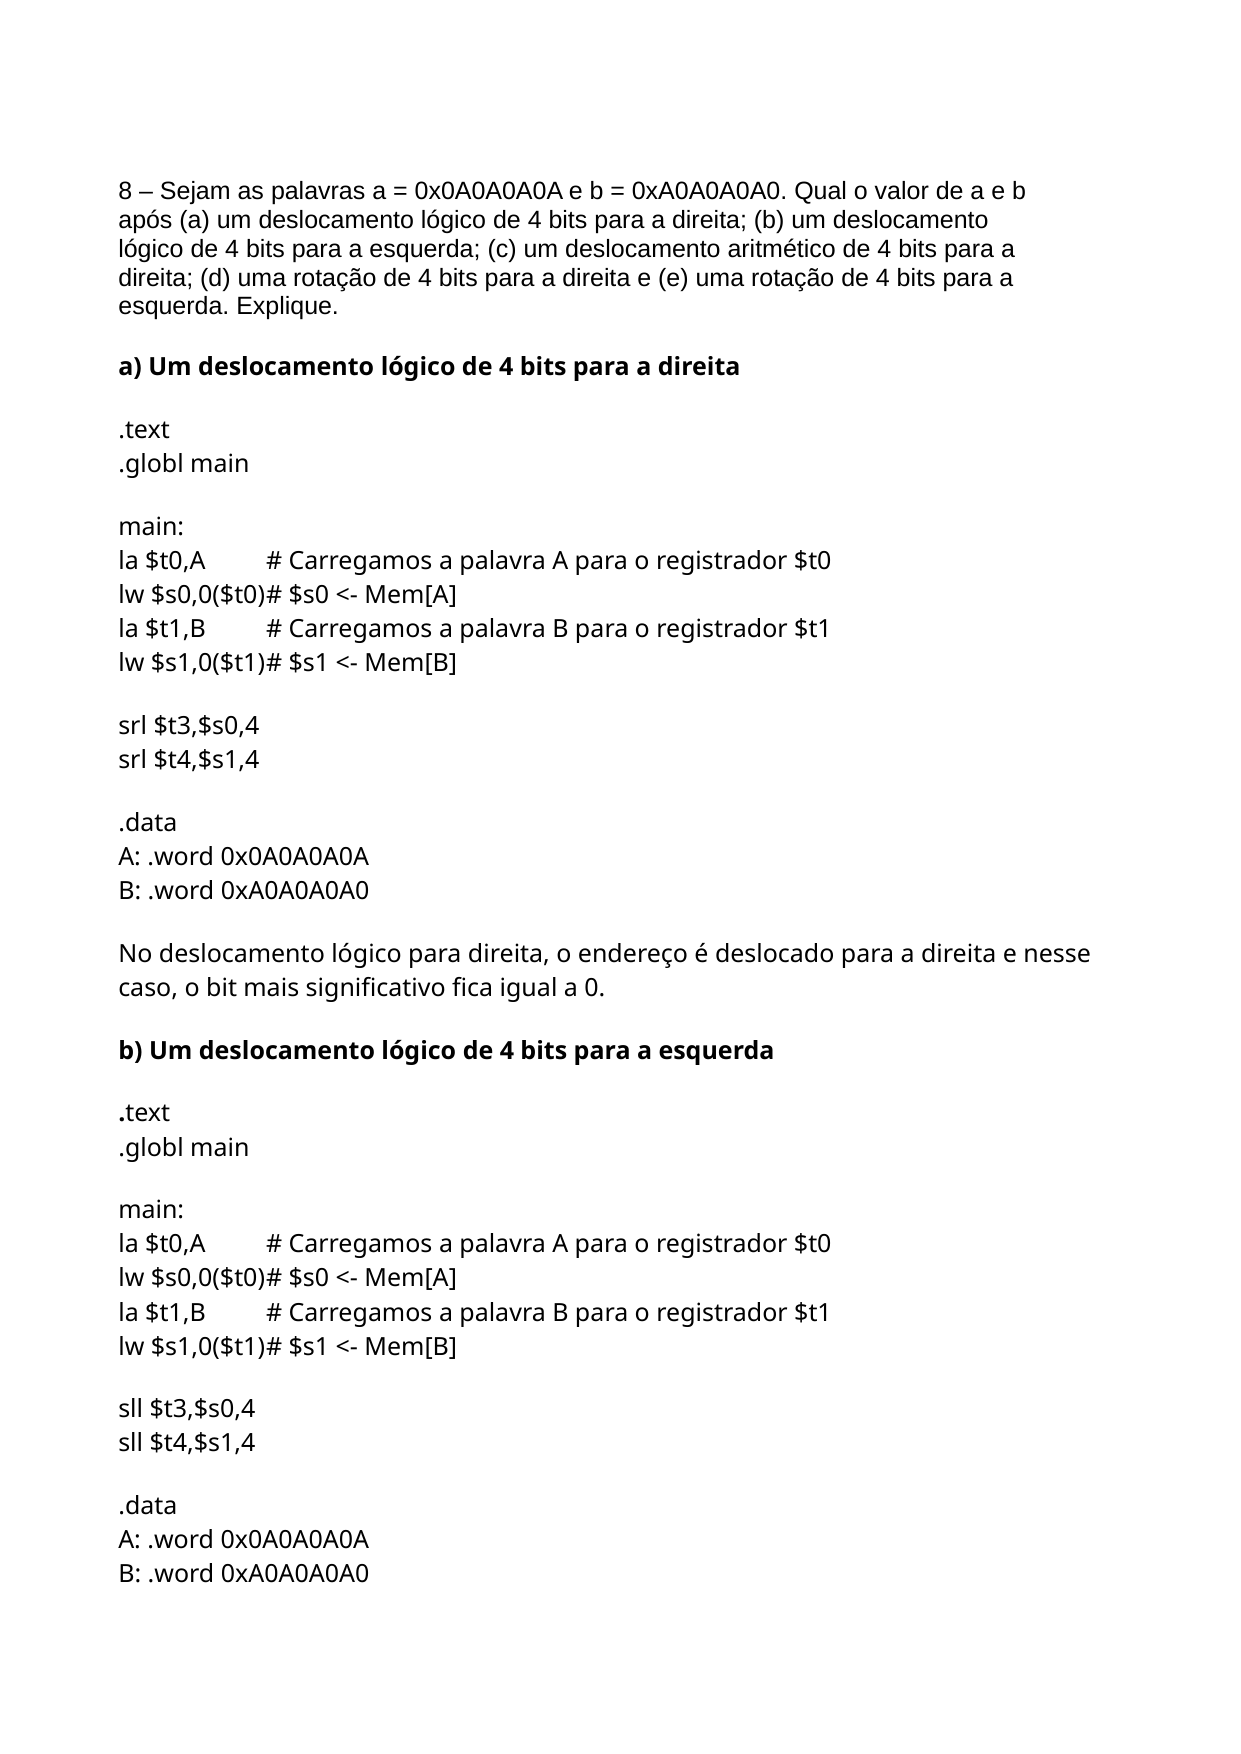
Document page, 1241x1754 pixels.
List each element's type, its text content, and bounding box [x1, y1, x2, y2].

text la $t1,B # Carregamos a palavra B para o registrador $t1 [118, 1294, 1122, 1328]
text sll $t3,$s0,4 [118, 1391, 1122, 1425]
text b) Um deslocamento lógico de 4 bits para a esquerda [118, 1032, 1122, 1066]
text a) Um deslocamento lógico de 4 bits para a direita [118, 349, 1122, 383]
text B: .word 0xA0A0A0A0 [118, 873, 1122, 907]
text lw $s0,0($t0) # $s0 <- Mem[A] [118, 1260, 1122, 1294]
text lw $s1,0($t1) # $s1 <- Mem[B] [118, 645, 1122, 679]
text la $t1,B # Carregamos a palavra B para o registrador $t1 [118, 611, 1122, 645]
text No deslocamento lógico para direita, o endereço é deslocado para a direita e nesse caso, o bit mais significativo fica igual a 0. [118, 935, 1122, 1003]
text main: [118, 508, 1122, 543]
text .globl main [118, 446, 1122, 480]
text srl $t4,$s1,4 [118, 742, 1122, 776]
text B: .word 0xA0A0A0A0 [118, 1556, 1122, 1590]
text lw $s0,0($t0) # $s0 <- Mem[A] [118, 577, 1122, 611]
text la $t0,A # Carregamos a palavra A para o registrador $t0 [118, 1226, 1122, 1260]
text lw $s1,0($t1) # $s1 <- Mem[B] [118, 1328, 1122, 1362]
text .globl main [118, 1129, 1122, 1163]
text sll $t4,$s1,4 [118, 1425, 1122, 1459]
text .text [118, 1095, 1122, 1129]
text .data [118, 804, 1122, 838]
text 8 – Sejam as palavras a = 0x0A0A0A0A e b = 0xA0A0A0A0. Qual o valor de a e b após (a) um deslocamento lógico de 4 bits para a direita; (b) um deslocamento lógico de 4 bits para a esquerda; (c) um deslocamento aritmético de 4 bits para a direita; (d) uma rotação de 4 bits para a direita e (e) uma rotação de 4 bits para a esquerda. Explique. [118, 176, 1122, 349]
text A: .word 0x0A0A0A0A [118, 838, 1122, 873]
text A: .word 0x0A0A0A0A [118, 1522, 1122, 1556]
text srl $t3,$s0,4 [118, 708, 1122, 742]
text main: [118, 1192, 1122, 1226]
text .text [118, 412, 1122, 446]
text .data [118, 1488, 1122, 1522]
text la $t0,A # Carregamos a palavra A para o registrador $t0 [118, 543, 1122, 577]
